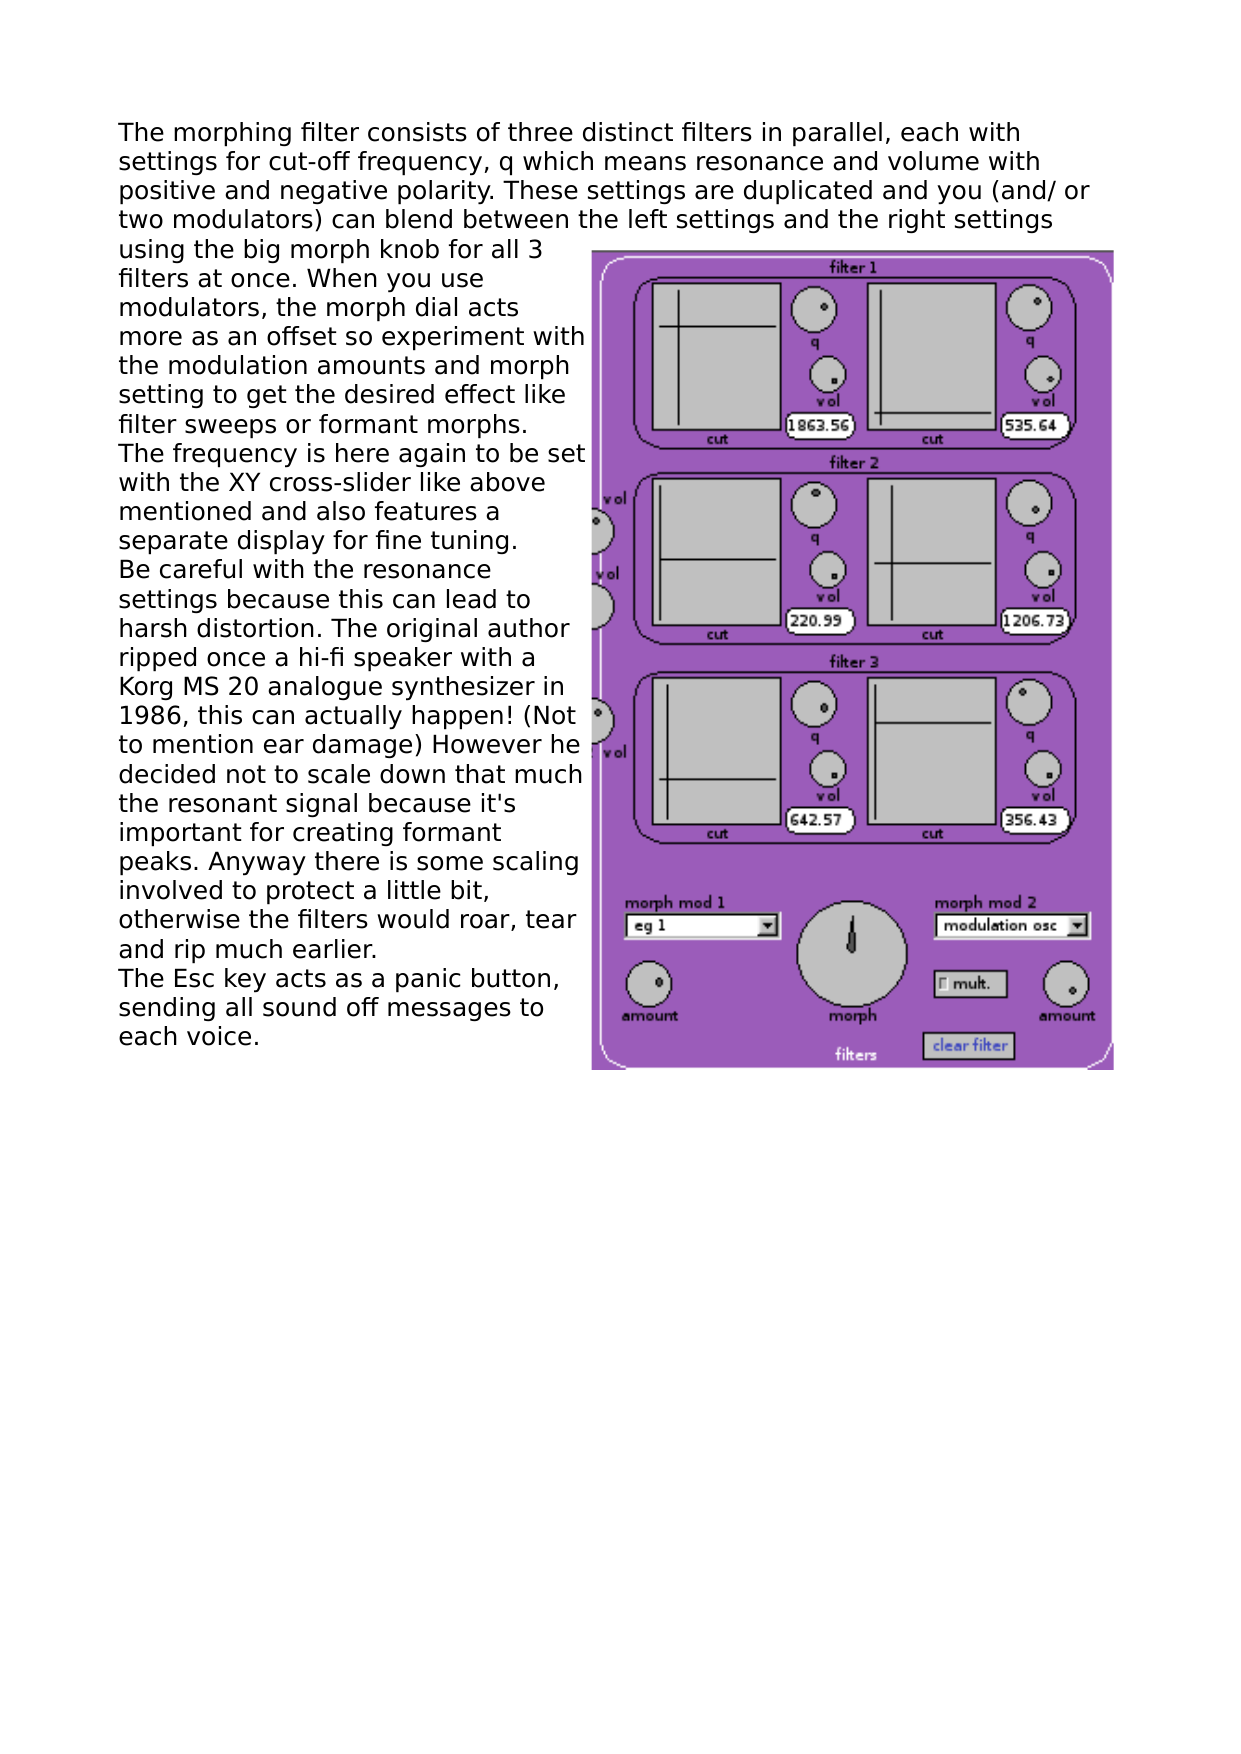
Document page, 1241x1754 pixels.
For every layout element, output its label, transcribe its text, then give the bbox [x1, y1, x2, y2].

text The Esc key acts as a panic button, sending all sound off messages to each voice. [118, 964, 591, 1051]
picture [591, 250, 1114, 1070]
text The frequency is here again to be set with the X­Y cross-slider like above mentioned and also features a separate display for fine tuning. [118, 439, 591, 556]
text The morphing filter consists of three distinct filters in parallel, each with settings for cut-off frequency, q which means resonance and volume with positive and negative polarity. These settings are duplicated and you (and/ or two modulators) can blend between the left settings and the right settings using the big morph knob for all 3 filters at once. When you use modulators, the morph dial acts more as an offset so experiment with the modulation amounts and morph setting to get the desired effect like filter sweeps or formant morphs. [118, 118, 1122, 439]
text Be careful with the resonance settings because this can lead to harsh distortion. The original author ripped once a hi-fi speaker with a Korg MS 20 analogue synthesizer in 1986, this can actually happen! (Not to mention ear damage) However he decided not to scale down that much the resonant signal because it's important for creating formant peaks. Anyway there is some scaling involved to protect a little bit, otherwise the filters would roar, tear and rip much earlier. [118, 556, 591, 964]
